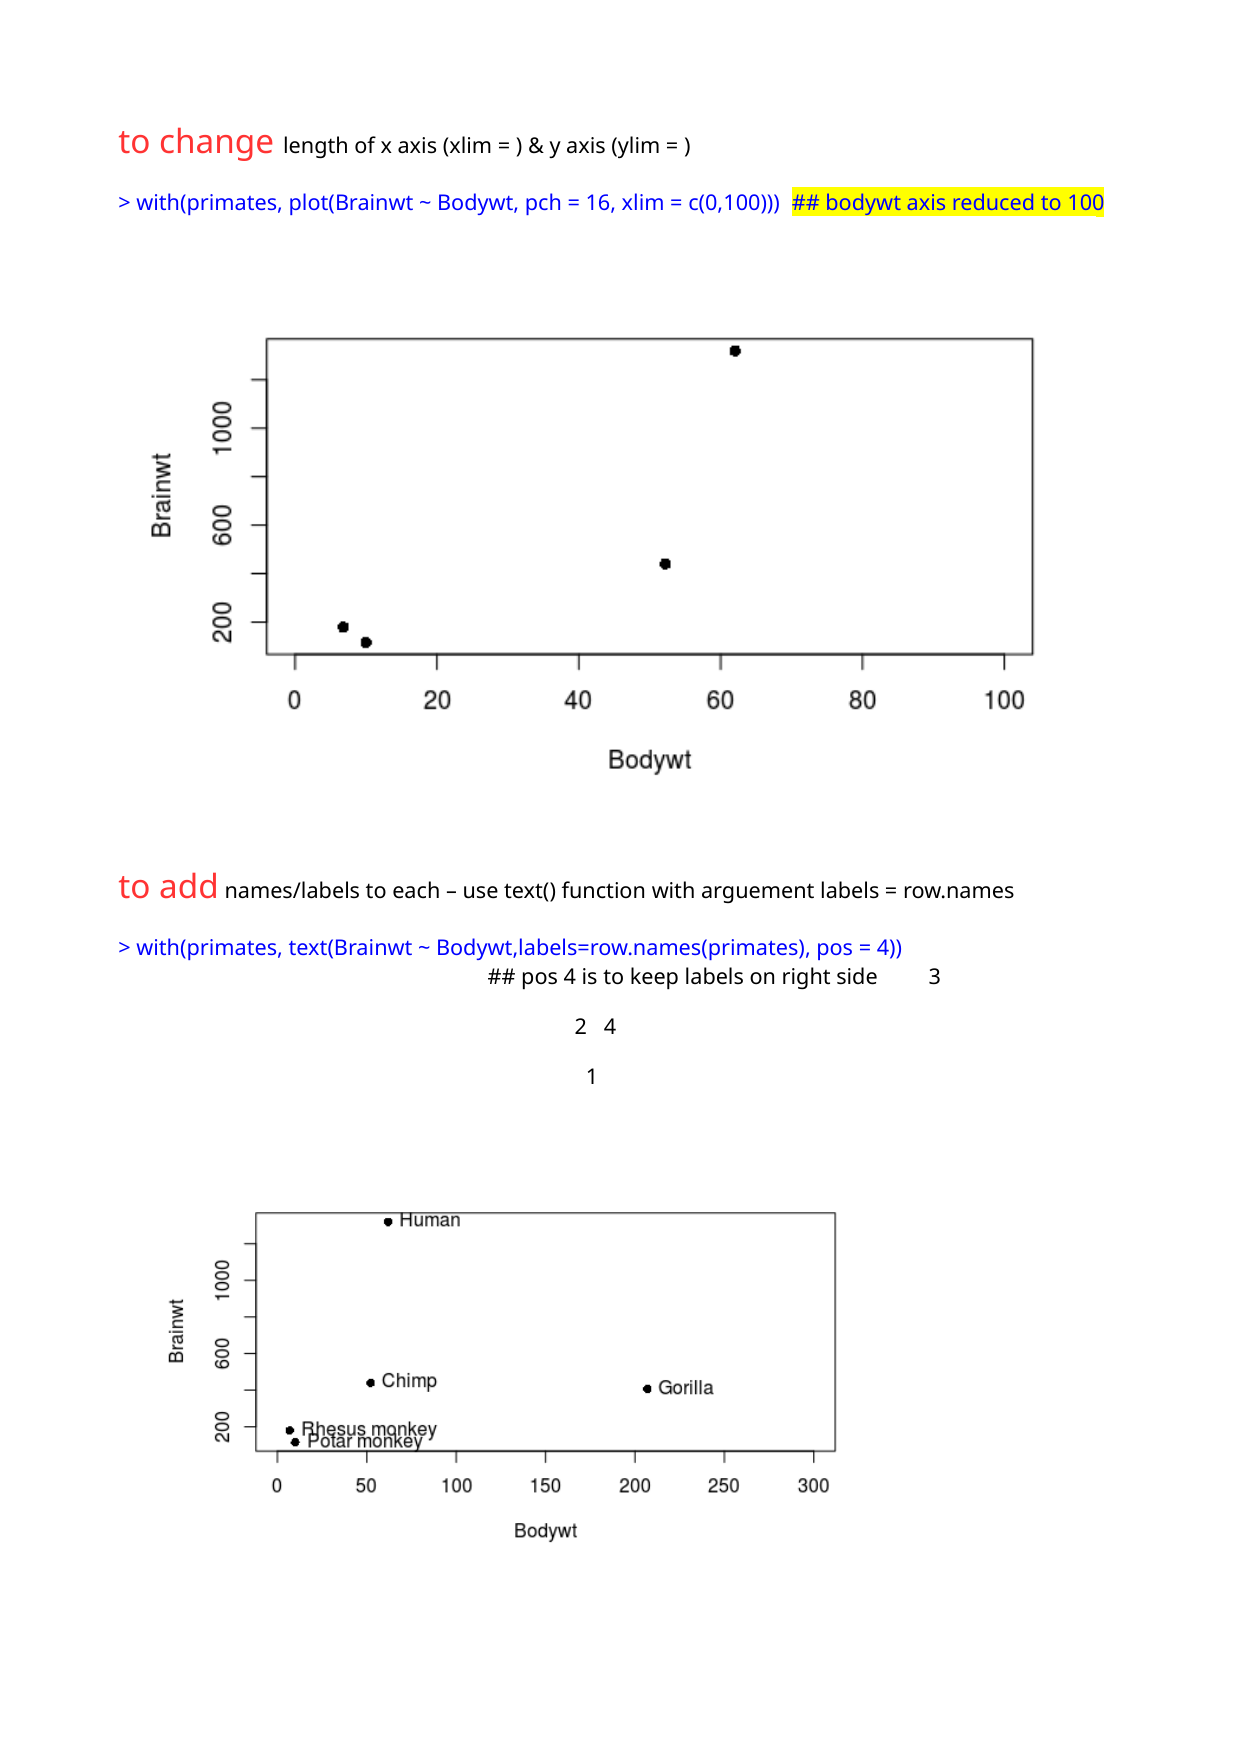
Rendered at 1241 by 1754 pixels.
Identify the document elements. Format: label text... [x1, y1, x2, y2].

text ## pos 4 is to keep labels on right side 3 [118, 961, 1122, 991]
picture [163, 1120, 883, 1567]
text to change length of x axis (xlim = ) & y axis (ylim = ) [118, 118, 1122, 163]
text > with(primates, text(Brainwt ~ Bodywt,labels=row.names(primates), pos = 4)) [118, 932, 1122, 961]
picture [144, 216, 1096, 808]
text > with(primates, plot(Brainwt ~ Bodywt, pch = 16, xlim = c(0,100))) ## bodywt axis reduced to 100 [118, 187, 1122, 217]
text 1 [118, 1061, 1122, 1091]
text to add names/labels to each – use text() function with arguement labels = row.names [118, 863, 1122, 908]
text 2 4 [118, 1011, 1122, 1041]
